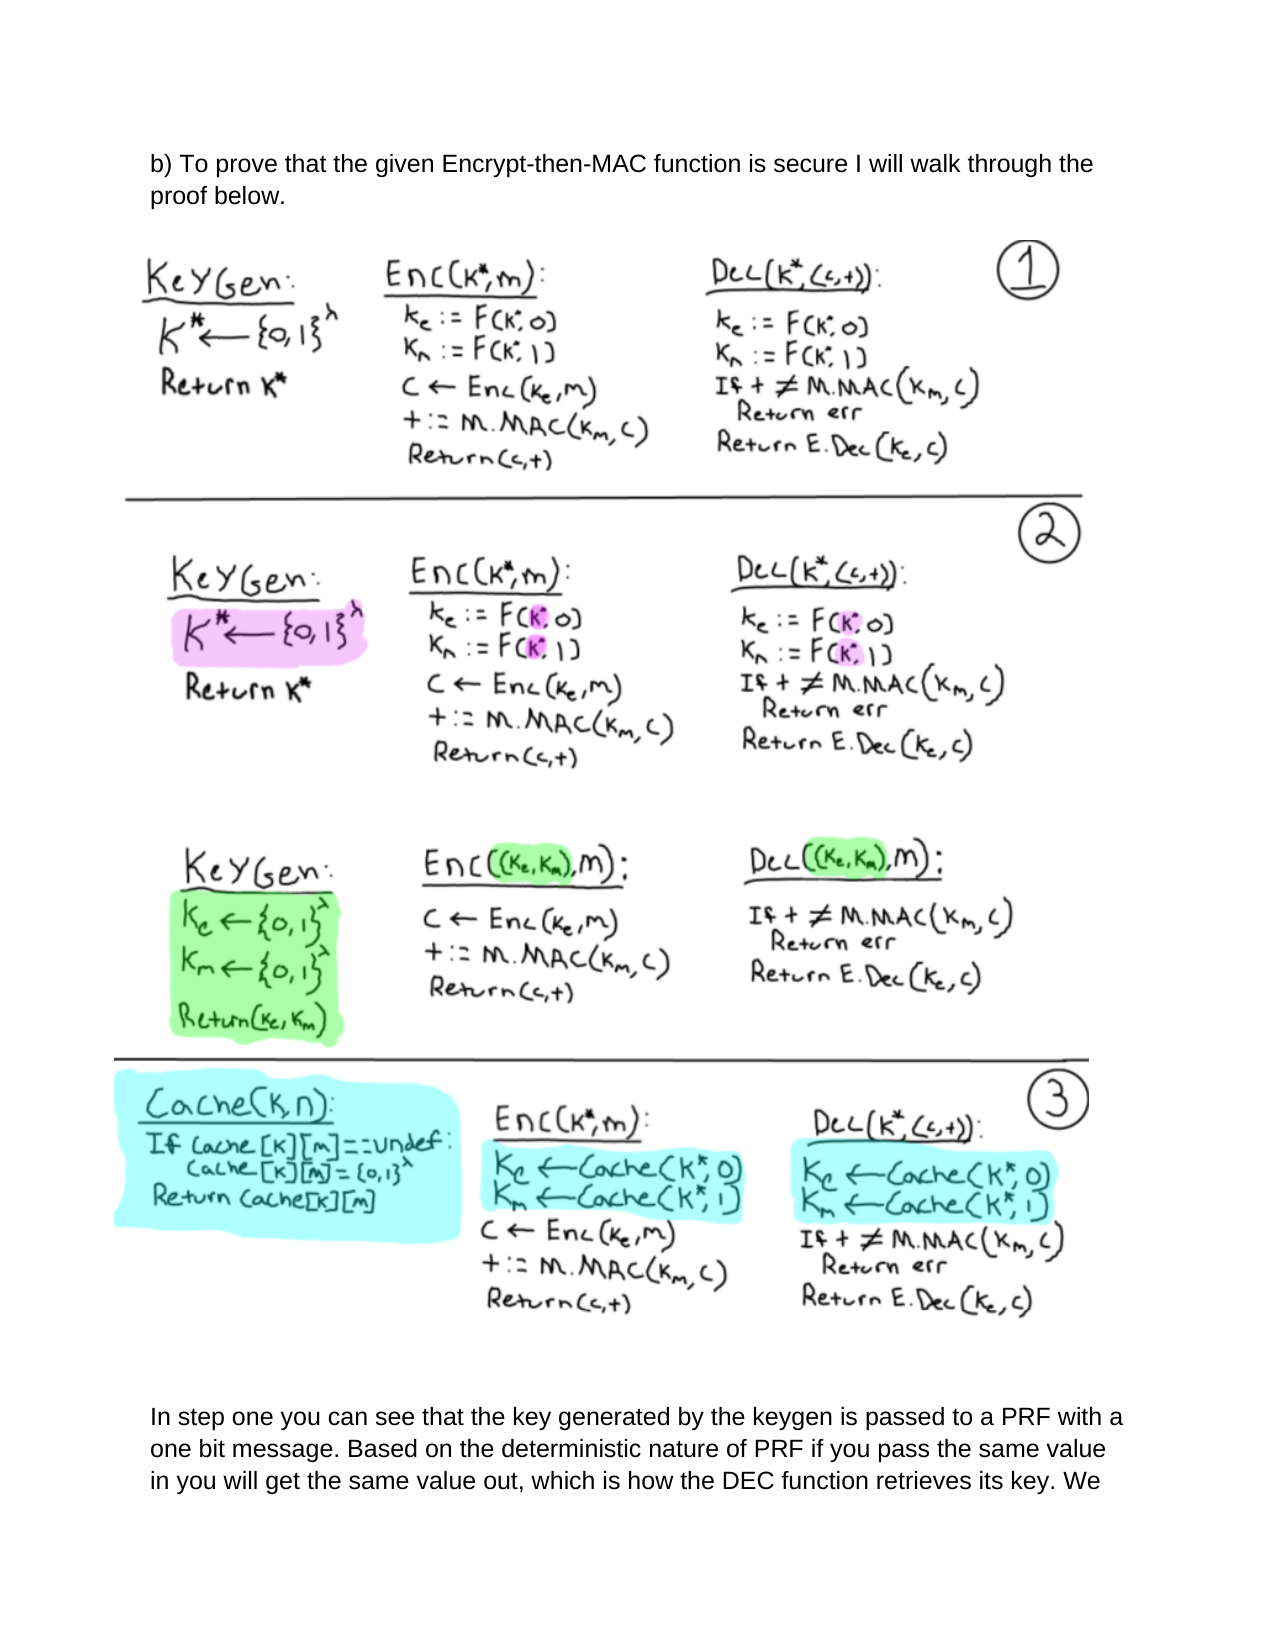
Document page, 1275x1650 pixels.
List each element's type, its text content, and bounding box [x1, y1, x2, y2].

text b) To prove that the given Encrypt-then-MAC function is secure I will walk through the proof below. [150, 150, 1125, 210]
text In step one you can see that the key generated by the keygen is passed to a PRF with a one bit message. Based on the deterministic nature of PRF if you pass the same value in you will get the same value out, which is how the DEC function retrieves its key. We [150, 214, 1125, 1495]
picture [114, 240, 1089, 1399]
